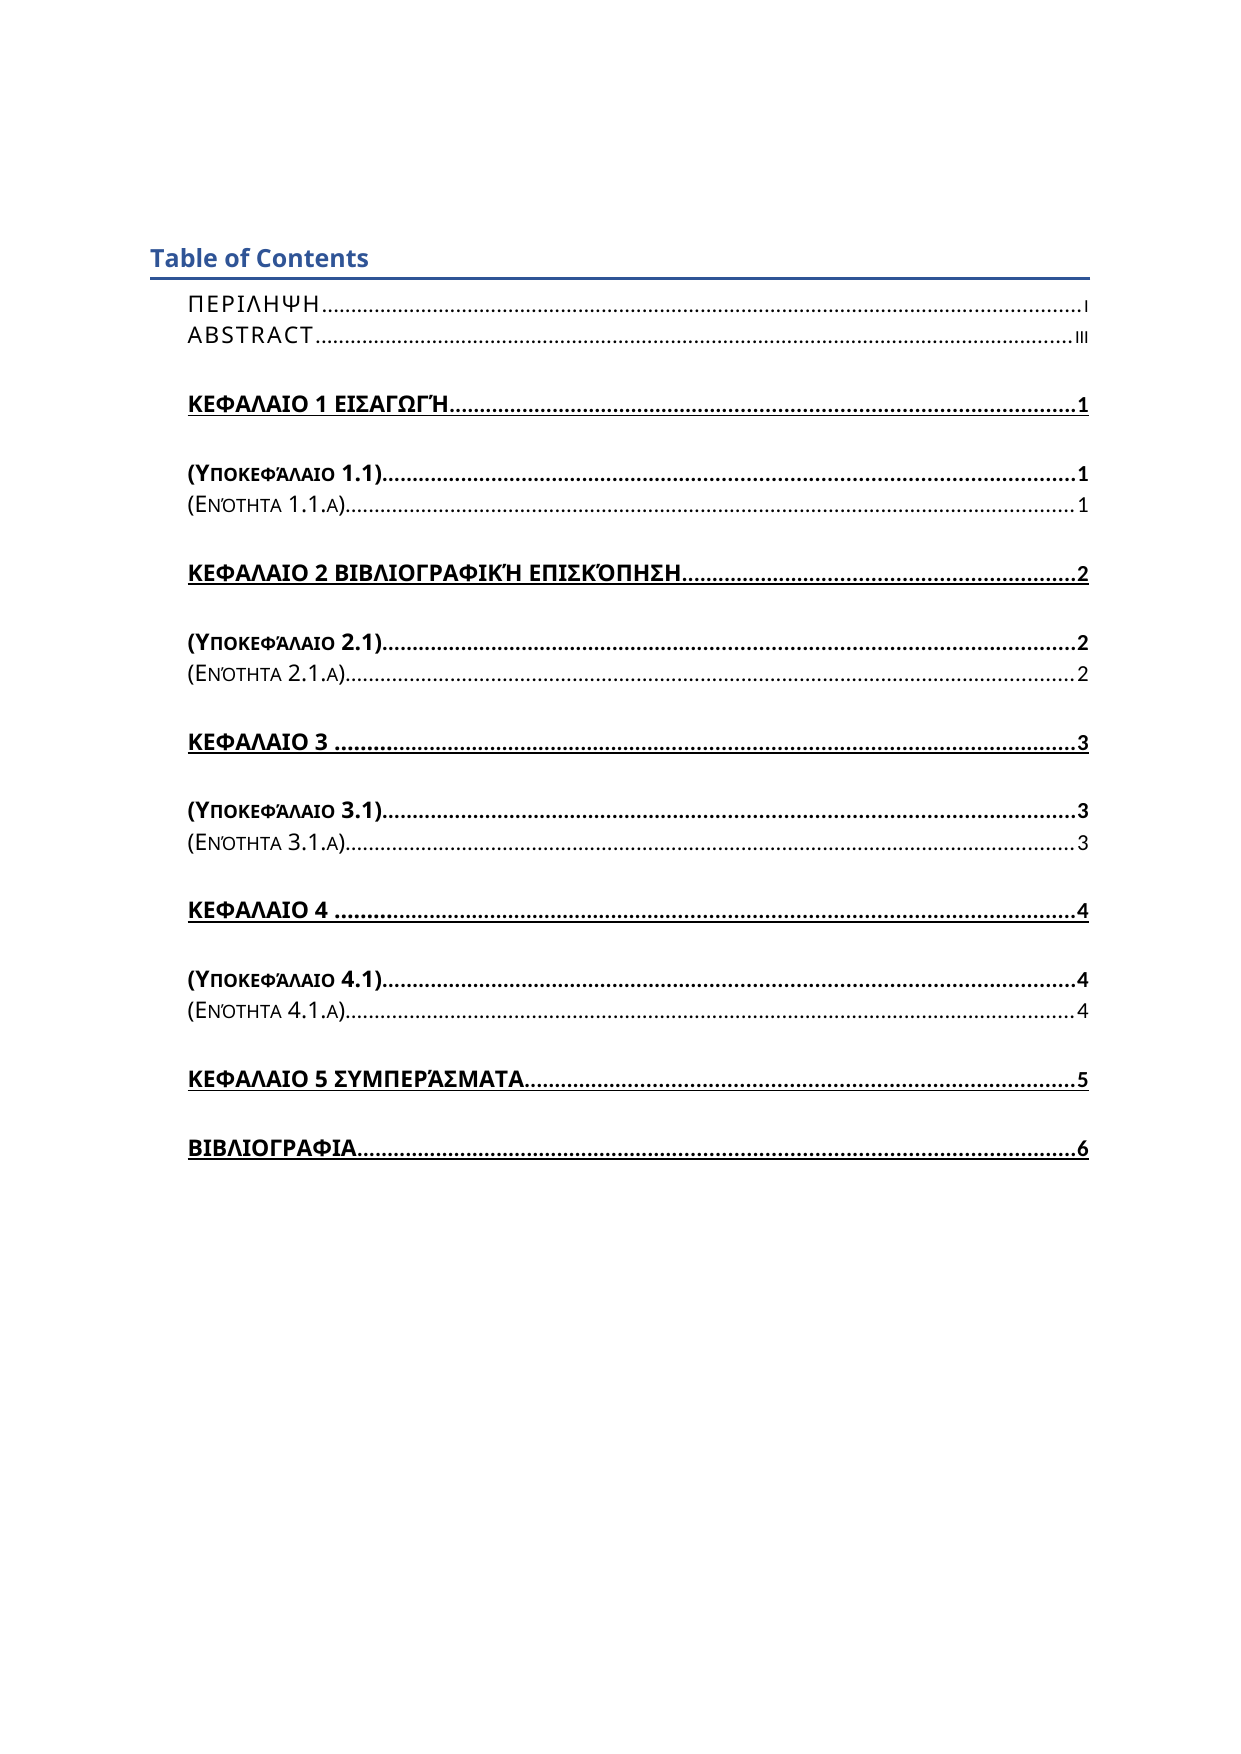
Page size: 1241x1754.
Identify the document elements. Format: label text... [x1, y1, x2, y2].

subtitle Table of Contents [150, 241, 1090, 277]
text ΚΕΦΑΛΑΙΟ 2 Βιβλιογραφική Επισκόπηση 2 [150, 557, 1090, 588]
text ΚΕΦΑΛΑΙΟ 1 Εισαγωγή 1 [150, 388, 1090, 419]
text ΚΕΦΑΛΑΙΟ 4 ……… 4 [150, 894, 1090, 926]
text (Ενότητα 3.1.α) 3 [150, 826, 1090, 857]
text ΒΙΒΛΙΟΓΡΑΦΙΑ 6 [150, 1132, 1090, 1163]
text ΚΕΦΑΛΑΙΟ 5 Συμπεράσματα 5 [150, 1063, 1090, 1094]
text (Υποκεφάλαιο 2.1) 2 [150, 626, 1090, 657]
text ΚΕΦΑΛΑΙΟ 3 ……… 3 [150, 726, 1090, 757]
text (Ενότητα 4.1.α) 4 [150, 994, 1090, 1026]
text (Υποκεφάλαιο 3.1) 3 [150, 794, 1090, 826]
text (Υποκεφάλαιο 1.1) 1 [150, 457, 1090, 488]
text (Υποκεφάλαιο 4.1) 4 [150, 963, 1090, 994]
text (Ενότητα 2.1.α) 2 [150, 657, 1090, 688]
text ABSTRACT iii [150, 319, 1090, 351]
text ΠΕΡΙΛΗΨΗ i [150, 288, 1090, 319]
text (Ενότητα 1.1.α) 1 [150, 488, 1090, 519]
